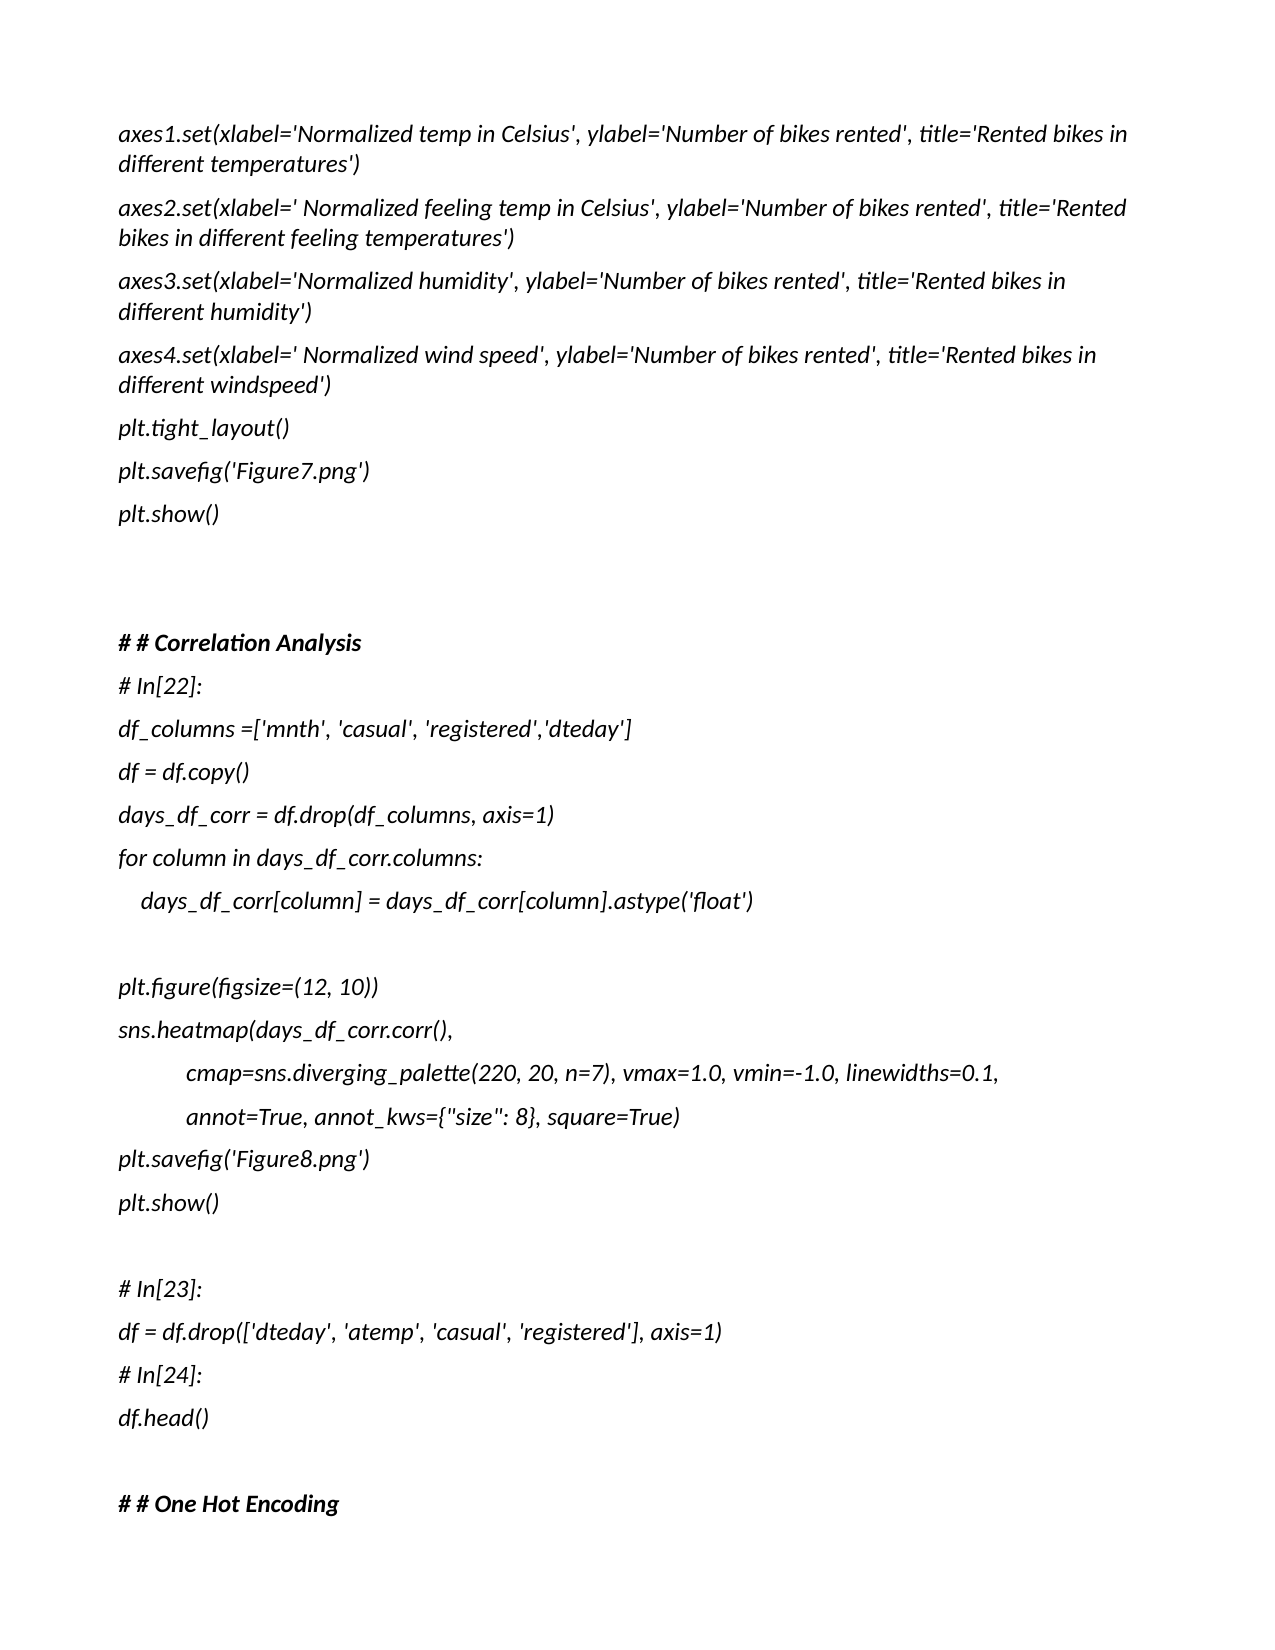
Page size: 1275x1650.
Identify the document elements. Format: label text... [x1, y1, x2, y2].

text days_df_corr[column] = days_df_corr[column].astype('float') [118, 886, 1157, 916]
text plt.show() [118, 498, 1157, 529]
text sns.heatmap(days_df_corr.corr(), [118, 1014, 1157, 1045]
text df.head() [118, 1402, 1157, 1432]
text plt.figure(figsize=(12, 10)) [118, 972, 1157, 1002]
text days_df_corr = df.drop(df_columns, axis=1) [118, 799, 1157, 830]
text # In[24]: [118, 1359, 1157, 1389]
text df = df.drop(['dteday', 'atemp', 'casual', 'registered'], axis=1) [118, 1316, 1157, 1346]
text axes1.set(xlabel='Normalized temp in Celsius', ylabel='Number of bikes rented', title='Rented bikes in different temperatures') [118, 118, 1157, 179]
text # In[23]: [118, 1273, 1157, 1303]
text # # One Hot Encoding [118, 1488, 1157, 1518]
text # In[22]: [118, 670, 1157, 701]
text cmap=sns.diverging_palette(220, 20, n=7), vmax=1.0, vmin=-1.0, linewidths=0.1, [118, 1058, 1157, 1088]
text annot=True, annot_kws={"size": 8}, square=True) [118, 1101, 1157, 1131]
text plt.savefig('Figure8.png') [118, 1144, 1157, 1174]
text plt.show() [118, 1187, 1157, 1217]
text axes3.set(xlabel='Normalized humidity', ylabel='Number of bikes rented', title='Rented bikes in different humidity') [118, 265, 1157, 326]
text plt.savefig('Figure7.png') [118, 455, 1157, 486]
text axes2.set(xlabel=' Normalized feeling temp in Celsius', ylabel='Number of bikes rented', title='Rented bikes in different feeling temperatures') [118, 192, 1157, 253]
text for column in days_df_corr.columns: [118, 842, 1157, 873]
text # # Correlation Analysis [118, 627, 1157, 658]
text df_columns =['mnth', 'casual', 'registered','dteday'] [118, 713, 1157, 744]
text plt.tight_layout() [118, 412, 1157, 443]
text axes4.set(xlabel=' Normalized wind speed', ylabel='Number of bikes rented', title='Rented bikes in different windspeed') [118, 339, 1157, 400]
text df = df.copy() [118, 756, 1157, 787]
